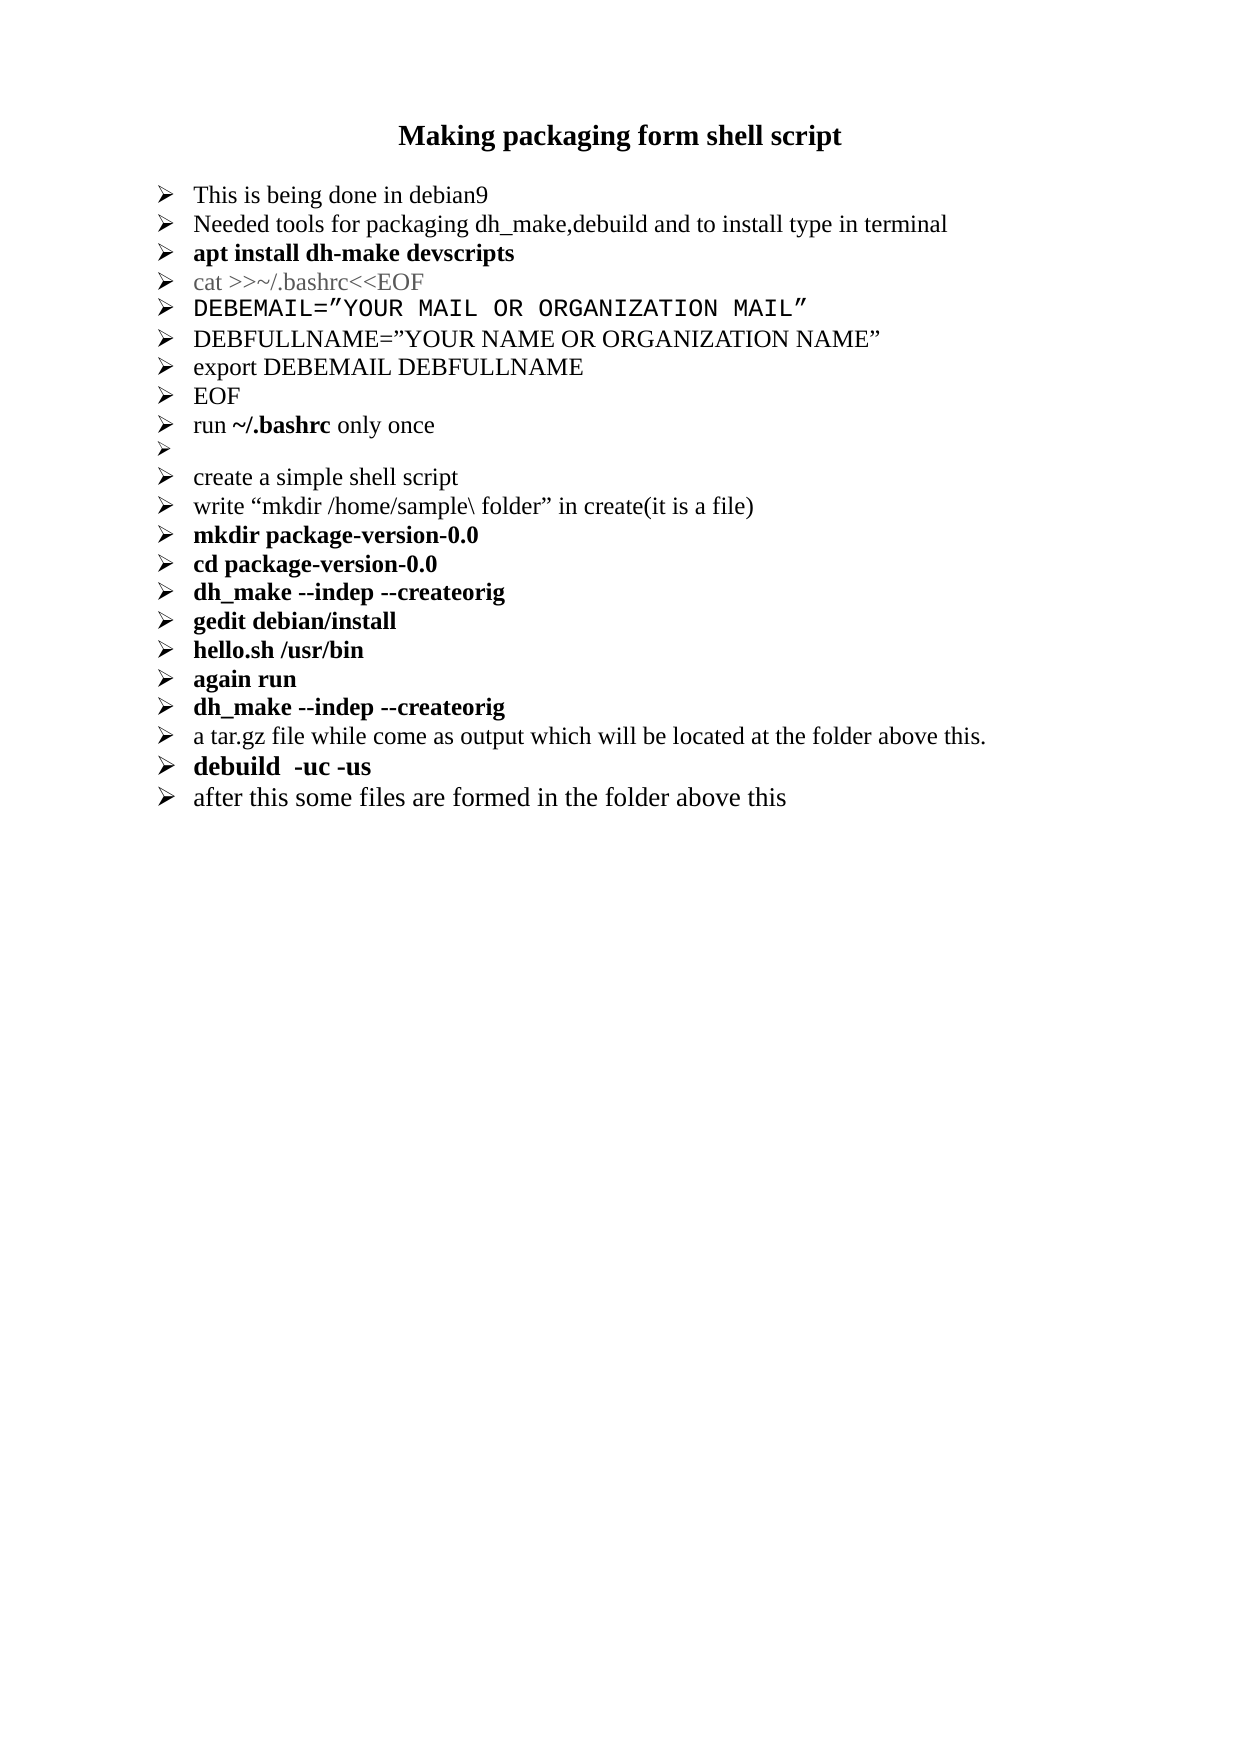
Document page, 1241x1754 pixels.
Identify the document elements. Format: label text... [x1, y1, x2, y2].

list dh_make --indep --createorig [156, 577, 1122, 606]
text Making packaging form shell script [118, 118, 1122, 152]
list export DEBEMAIL DEBFULLNAME [156, 352, 1122, 381]
list dh_make --indep --createorig [156, 692, 1122, 721]
list apt install dh-make devscripts [156, 238, 1122, 267]
list DEBEMAIL=”YOUR MAIL OR ORGANIZATION MAIL” [156, 295, 1122, 324]
list debuild -uc -us [156, 750, 1122, 781]
list run ~/.bashrc only once [156, 410, 1122, 439]
list DEBFULLNAME=”YOUR NAME OR ORGANIZATION NAME” [156, 324, 1122, 352]
list create a simple shell script [156, 462, 1122, 491]
list gedit debian/install [156, 606, 1122, 635]
list write “mkdir /home/sample\ folder” in create(it is a file) [156, 491, 1122, 520]
list hello.sh /usr/bin [156, 635, 1122, 664]
list after this some files are formed in the folder above this [156, 781, 1122, 812]
list mkdir package-version-0.0 [156, 520, 1122, 549]
list again run [156, 664, 1122, 692]
list EOF [156, 381, 1122, 410]
list Needed tools for packaging dh_make,debuild and to install type in terminal [156, 209, 1122, 238]
list cat >>~/.bashrc<<EOF [156, 267, 1122, 295]
list a tar.gz file while come as output which will be located at the folder above this. [156, 721, 1122, 750]
list cd package-version-0.0 [156, 549, 1122, 577]
list This is being done in debian9 [156, 180, 1122, 209]
